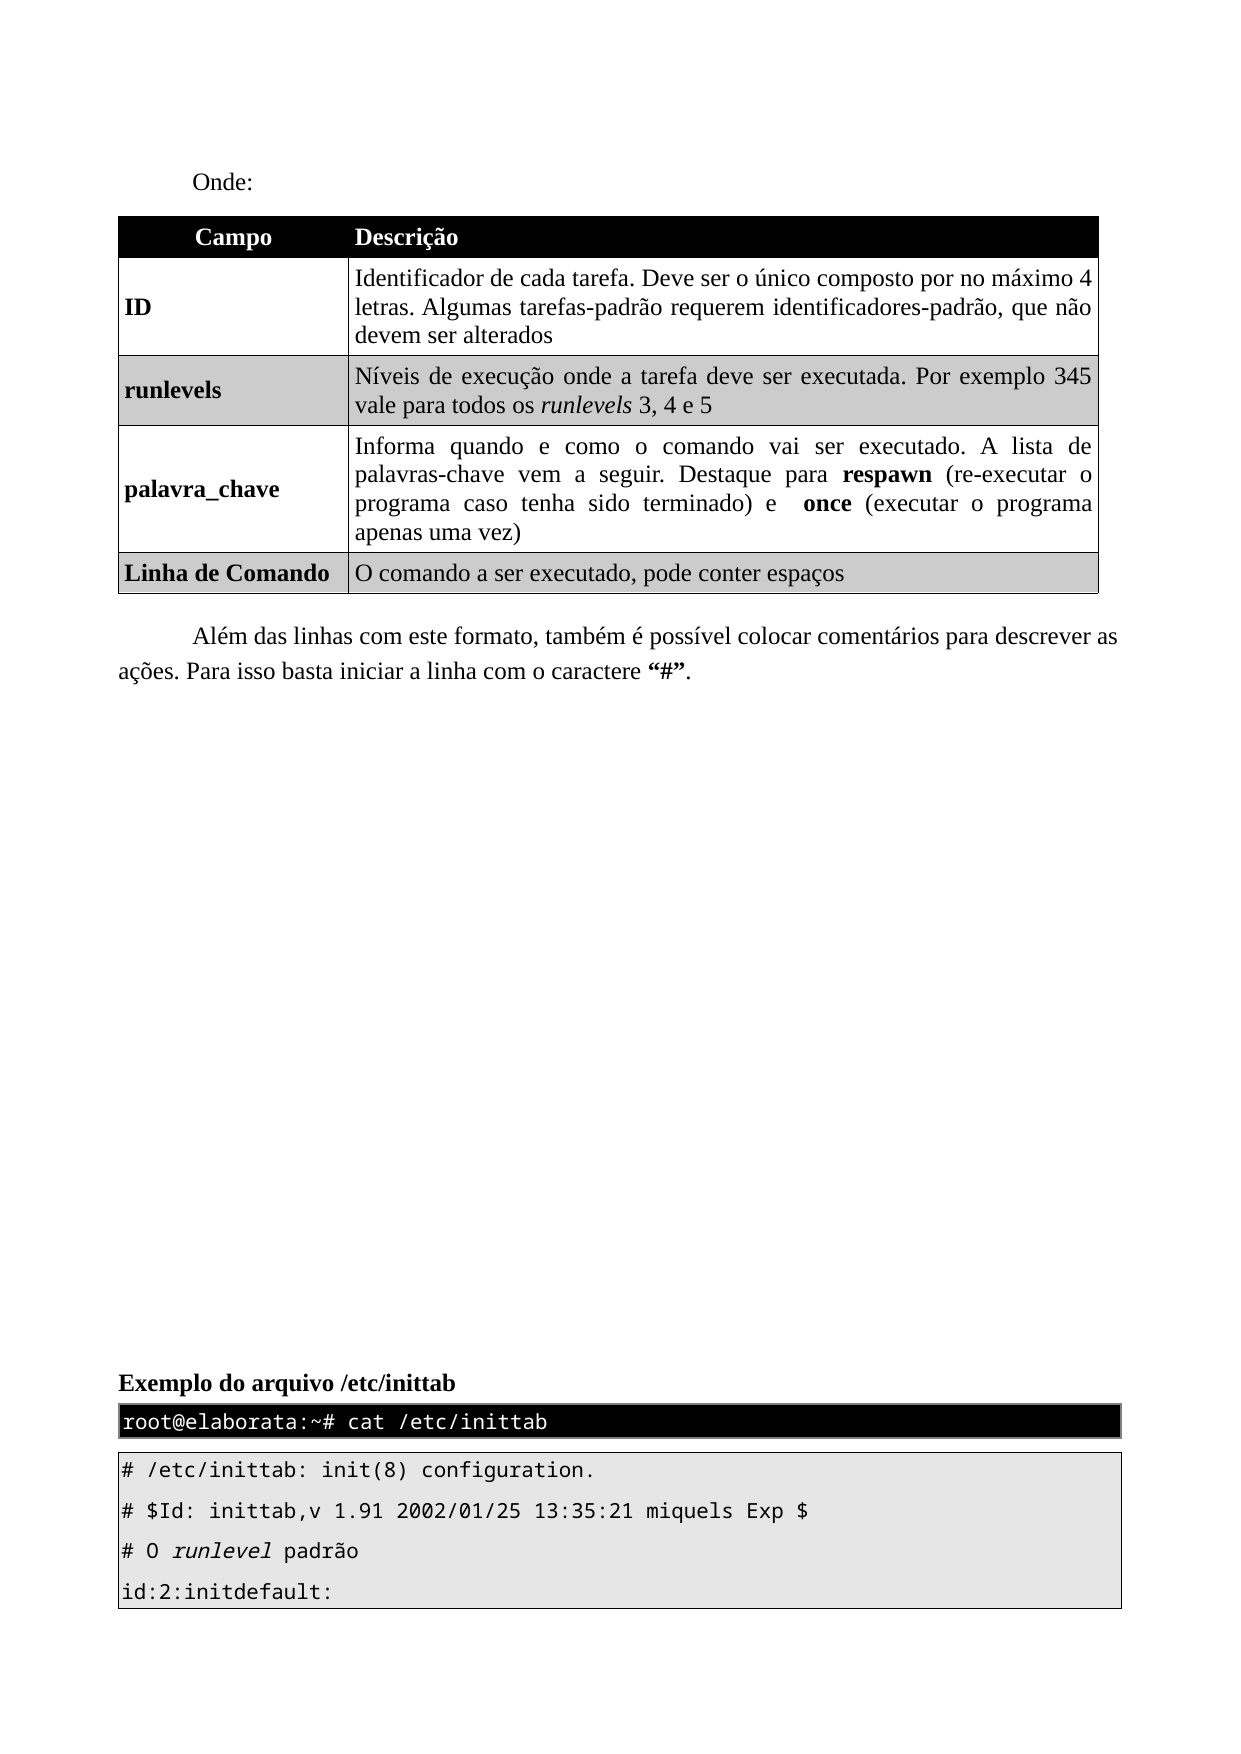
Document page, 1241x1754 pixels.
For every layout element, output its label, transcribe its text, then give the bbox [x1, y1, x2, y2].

subtitle Exemplo do arquivo /etc/inittab [118, 1368, 1122, 1396]
table_header Campo [119, 217, 348, 257]
table_cell Identificador de cada tarefa. Deve ser o único composto por no máximo 4 letras. Algumas tarefas-padrão requerem identificadores-padrão, que não devem ser alterados [349, 258, 1098, 355]
table_cell O comando a ser executado, pode conter espaços [349, 553, 1098, 592]
text id:2:initdefault: [119, 1574, 1121, 1608]
text # O runlevel padrão [119, 1533, 1121, 1565]
table_cell Linha de Comando [119, 553, 348, 592]
table_cell palavra_chave [119, 426, 348, 552]
text root@elaborata:~# cat /etc/inittab [120, 1405, 1120, 1437]
table_cell Níveis de execução onde a tarefa deve ser executada. Por exemplo 345 vale para todos os runlevels 3, 4 e 5 [349, 356, 1098, 425]
table_cell ID [119, 258, 348, 355]
text Onde: [118, 167, 1122, 196]
table_header Descrição [349, 217, 1098, 257]
text Além das linhas com este formato, também é possível colocar comentários para descrever as ações. Para isso basta iniciar a linha com o caractere “#”. [118, 621, 1122, 684]
table_cell Informa quando e como o comando vai ser executado. A lista de palavras-chave vem a seguir. Destaque para respawn (re-executar o programa caso tenha sido terminado) e once (executar o programa apenas uma vez) [349, 426, 1098, 552]
table_cell runlevels [119, 356, 348, 425]
text # /etc/inittab: init(8) configuration. [119, 1453, 1121, 1483]
text # $Id: inittab,v 1.91 2002/01/25 13:35:21 miquels Exp $ [119, 1493, 1121, 1524]
